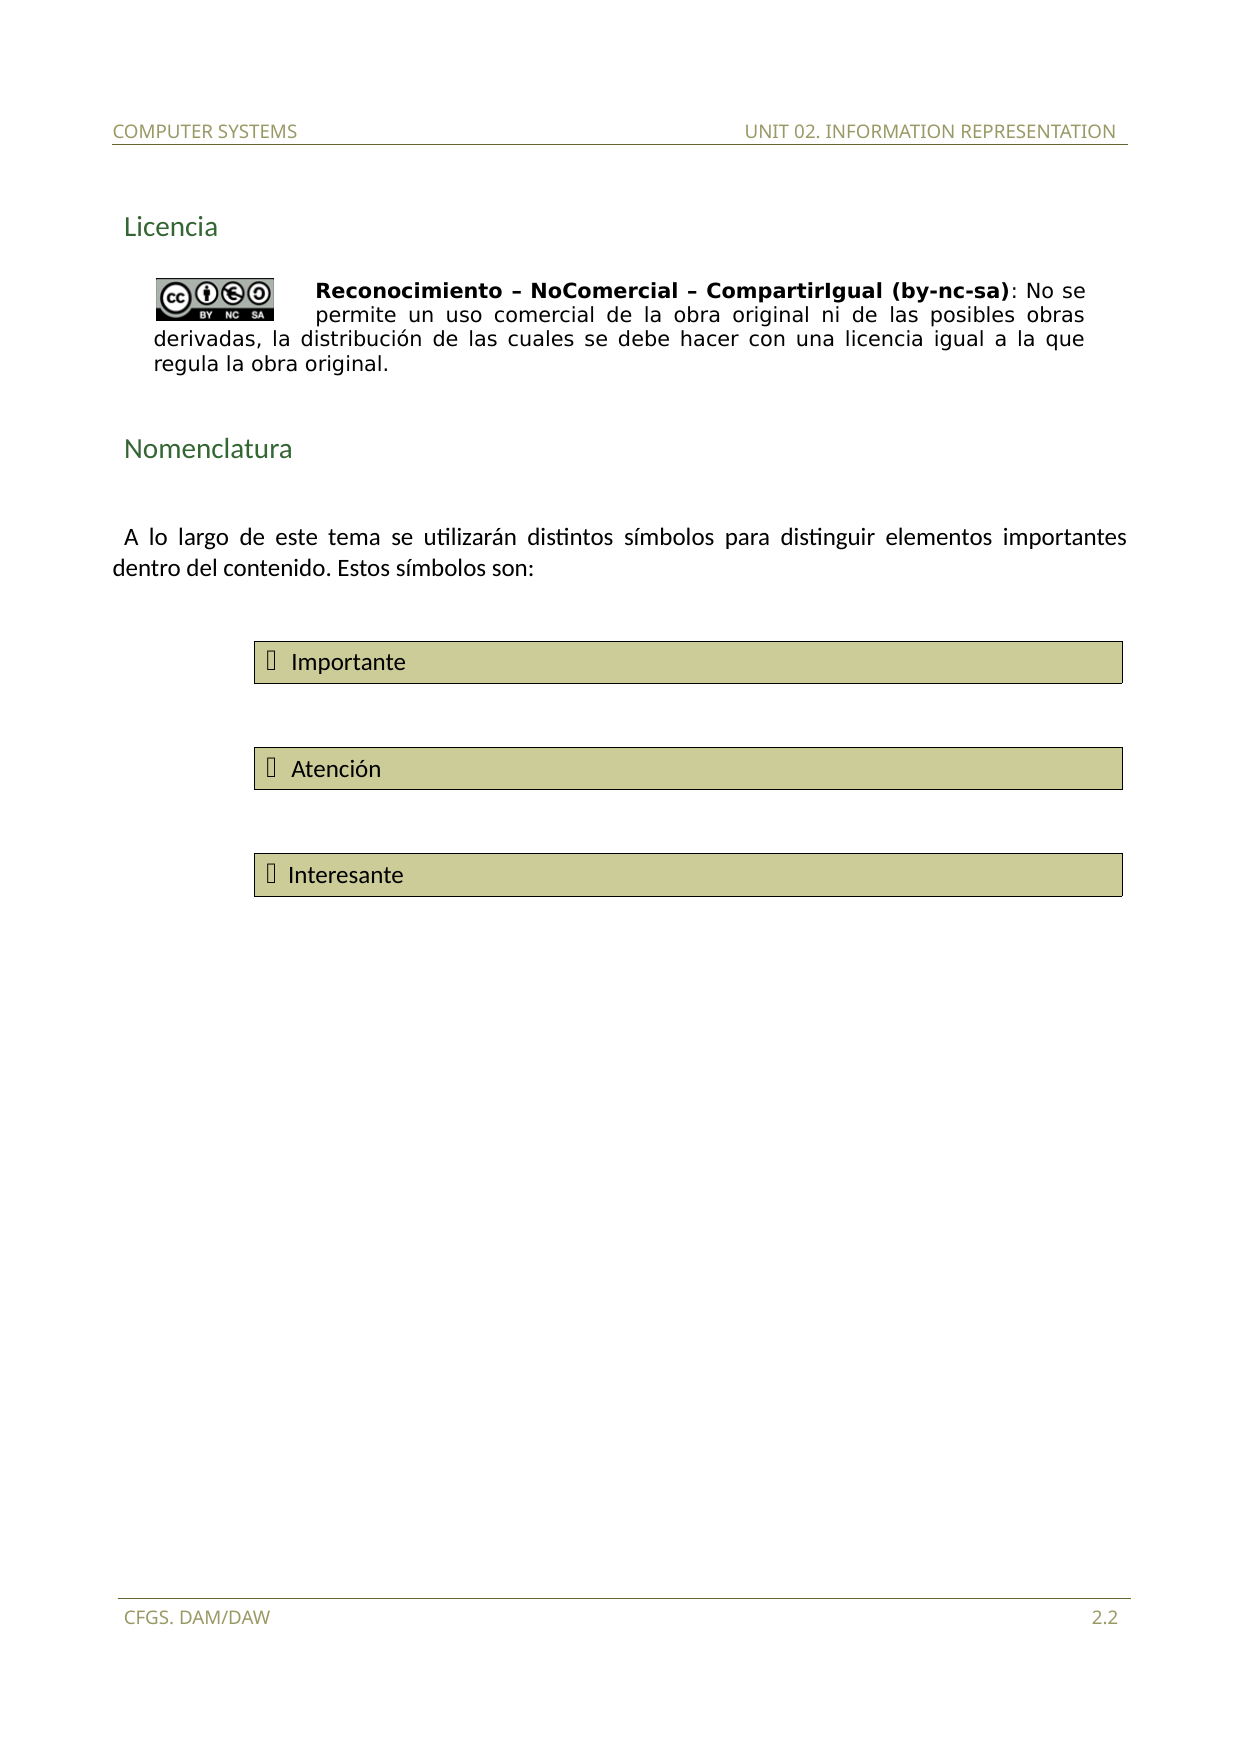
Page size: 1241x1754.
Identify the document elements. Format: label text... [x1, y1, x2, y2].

text Nomenclatura [112, 430, 1128, 466]
picture [156, 278, 274, 321]
text Reconocimiento – NoComercial – CompartirIgual (by-nc-sa): No se permite un uso comercial de la obra original ni de las posibles obras derivadas, la distribución de las cuales se debe hacer con una licencia igual a la que regula la obra original. [153, 279, 1086, 376]
text Licencia [112, 208, 1128, 243]
text  Importante [255, 642, 1122, 683]
text A lo largo de este tema se utilizarán distintos símbolos para distinguir elementos importantes dentro del contenido. Estos símbolos son: [112, 521, 1128, 582]
text  Interesante [255, 854, 1122, 896]
text  Atención [255, 748, 1122, 789]
